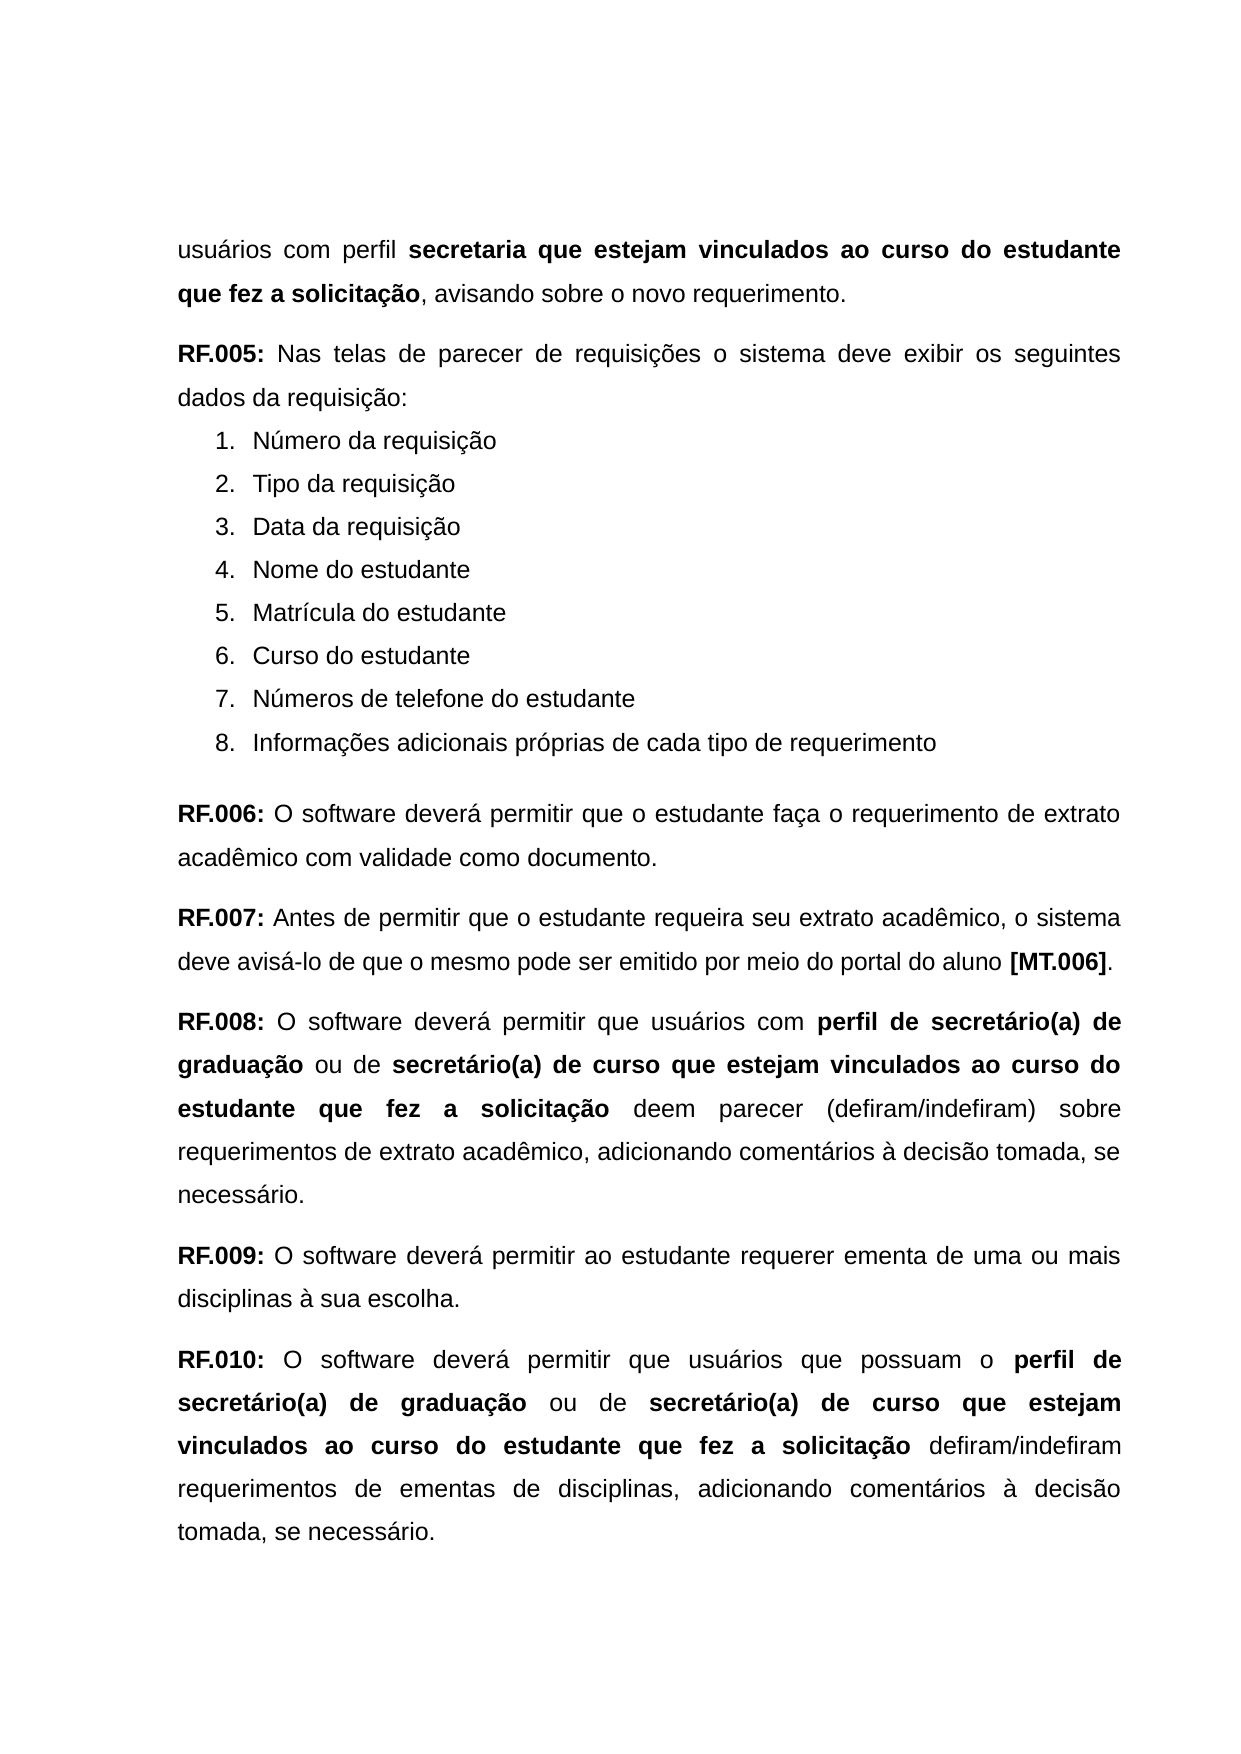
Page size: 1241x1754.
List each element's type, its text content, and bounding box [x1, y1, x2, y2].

list Informações adicionais próprias de cada tipo de requerimento [215, 727, 1122, 756]
list Nome do estudante [215, 555, 1122, 584]
text usuários com perfil secretaria que estejam vinculados ao curso do estudante que fez a solicitação, avisando sobre o novo requerimento. [177, 235, 1122, 307]
text RF.008: O software deverá permitir que usuários com perfil de secretário(a) de graduação ou de secretário(a) de curso que estejam vinculados ao curso do estudante que fez a solicitação deem parecer (defiram/indefiram) sobre requerimentos de extrato acadêmico, adicionando comentários à decisão tomada, se necessário. [177, 1007, 1122, 1208]
list Tipo da requisição [215, 469, 1122, 497]
text RF.009: O software deverá permitir ao estudante requerer ementa de uma ou mais disciplinas à sua escolha. [177, 1241, 1122, 1312]
list Matrícula do estudante [215, 598, 1122, 627]
text RF.005: Nas telas de parecer de requisições o sistema deve exibir os seguintes dados da requisição: [177, 339, 1122, 411]
list Curso do estudante [215, 641, 1122, 670]
text RF.007: Antes de permitir que o estudante requeira seu extrato acadêmico, o sistema deve avisá-lo de que o mesmo pode ser emitido por meio do portal do aluno [MT.006]. [177, 903, 1122, 975]
list Números de telefone do estudante [215, 684, 1122, 713]
list Data da requisição [215, 512, 1122, 541]
list Número da requisição [215, 426, 1122, 454]
text RF.006: O software deverá permitir que o estudante faça o requerimento de extrato acadêmico com validade como documento. [177, 799, 1122, 871]
text RF.010: O software deverá permitir que usuários que possuam o perfil de secretário(a) de graduação ou de secretário(a) de curso que estejam vinculados ao curso do estudante que fez a solicitação defiram/indefiram requerimentos de ementas de disciplinas, adicionando comentários à decisão tomada, se necessário. [177, 1344, 1122, 1546]
